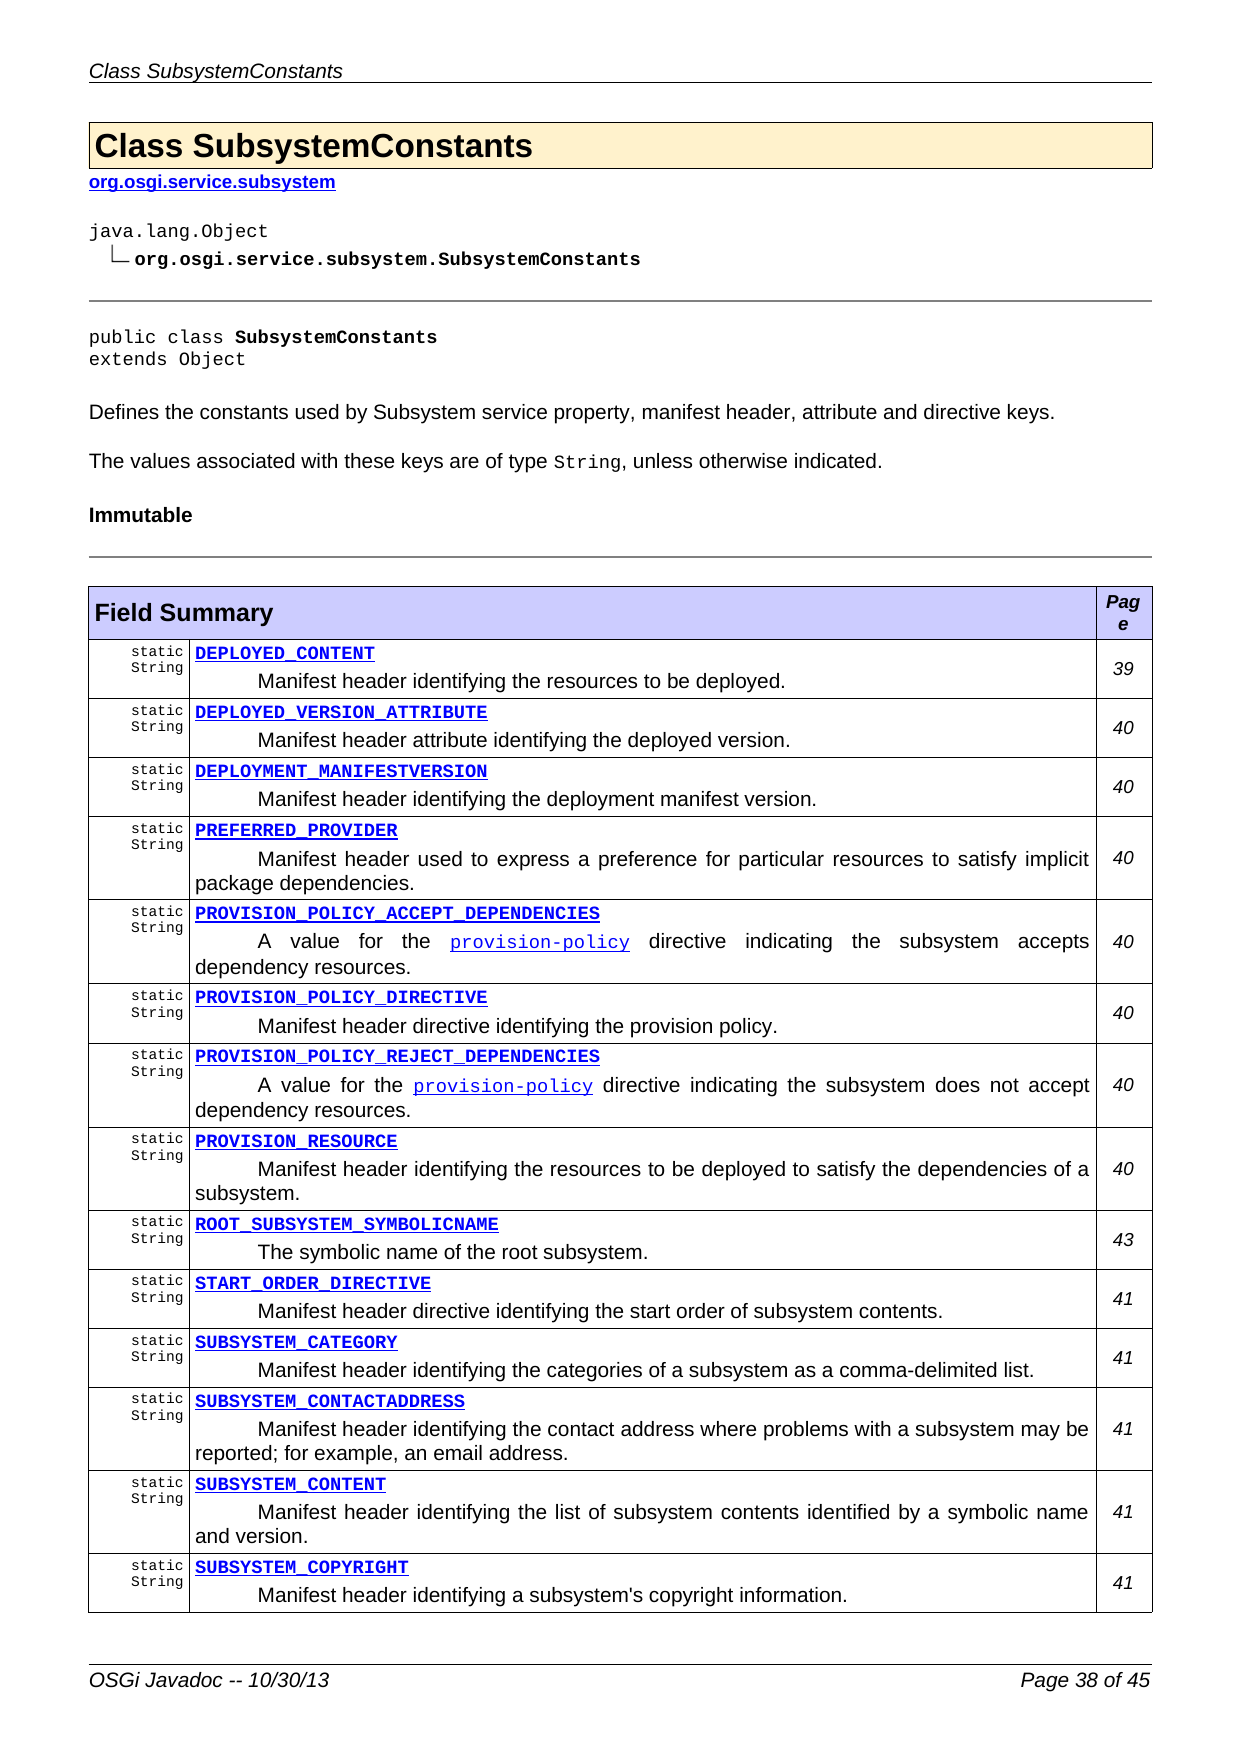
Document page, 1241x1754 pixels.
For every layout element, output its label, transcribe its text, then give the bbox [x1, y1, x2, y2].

table_cell 38 [1097, 1554, 1152, 1612]
text java.lang.Object [88, 222, 1152, 243]
table_header Page [1097, 587, 1152, 639]
table_cell 38 [1097, 1471, 1152, 1553]
table_cell static String [89, 900, 189, 983]
table_cell 40 [1097, 1211, 1152, 1269]
table_cell static String [89, 817, 189, 899]
table_cell static String [89, 640, 189, 698]
table_cell 37 [1097, 1128, 1152, 1210]
text extends Object [88, 349, 1152, 371]
table_cell 37 [1097, 817, 1152, 899]
table_cell static String [89, 1270, 189, 1328]
table_cell static String [89, 699, 189, 757]
table_cell PROVISION_POLICY_REJECT_DEPENDENCIES A value for the provision-policy directive indicating the subsystem does not accept dependency resources. [190, 1044, 1096, 1127]
table_cell static String [89, 1128, 189, 1210]
table_cell PROVISION_RESOURCE Manifest header identifying the resources to be deployed to satisfy the dependencies of a subsystem. [190, 1128, 1096, 1210]
table_cell static String [89, 1471, 189, 1553]
table_cell DEPLOYMENT_MANIFESTVERSION Manifest header identifying the deployment manifest version. [190, 758, 1096, 816]
table_cell SUBSYSTEM_CONTACTADDRESS Manifest header identifying the contact address where problems with a subsystem may be reported; for example, an email address. [190, 1388, 1096, 1470]
subtitle Class SubsystemConstants [90, 123, 1152, 168]
table_cell 37 [1097, 900, 1152, 983]
text Immutable [88, 503, 1152, 527]
table_cell 37 [1097, 1270, 1152, 1328]
table_cell SUBSYSTEM_CONTENT Manifest header identifying the list of subsystem contents identified by a symbolic name and version. [190, 1471, 1096, 1553]
table_cell static String [89, 1388, 189, 1470]
text Defines the constants used by Subsystem service property, manifest header, attribute and directive keys. [88, 400, 1152, 424]
table_cell 38 [1097, 1388, 1152, 1470]
table_cell PROVISION_POLICY_DIRECTIVE Manifest header directive identifying the provision policy. [190, 984, 1096, 1042]
text org.osgi.service.subsystem [88, 171, 1152, 193]
text public class SubsystemConstants [88, 328, 1152, 349]
table_cell 37 [1097, 758, 1152, 816]
picture [111, 243, 135, 266]
table_cell SUBSYSTEM_COPYRIGHT Manifest header identifying a subsystem's copyright information. [190, 1554, 1096, 1612]
table_cell 38 [1097, 1329, 1152, 1387]
table_cell 37 [1097, 1044, 1152, 1127]
table_cell ROOT_SUBSYSTEM_SYMBOLICNAME The symbolic name of the root subsystem. [190, 1211, 1096, 1269]
table_cell PROVISION_POLICY_ACCEPT_DEPENDENCIES A value for the provision-policy directive indicating the subsystem accepts dependency resources. [190, 900, 1096, 983]
table_cell static String [89, 984, 189, 1042]
table_cell static String [89, 1211, 189, 1269]
table_header Field Summary [89, 587, 1096, 639]
table_cell static String [89, 1044, 189, 1127]
table_cell 36 [1097, 699, 1152, 757]
text The values associated with these keys are of type String, unless otherwise indicated. [88, 449, 1152, 474]
table_cell DEPLOYED_CONTENT Manifest header identifying the resources to be deployed. [190, 640, 1096, 698]
table_cell START_ORDER_DIRECTIVE Manifest header directive identifying the start order of subsystem contents. [190, 1270, 1096, 1328]
table_cell DEPLOYED_VERSION_ATTRIBUTE Manifest header attribute identifying the deployed version. [190, 699, 1096, 757]
table_cell static String [89, 1554, 189, 1612]
table_cell static String [89, 758, 189, 816]
table_cell static String [89, 1329, 189, 1387]
table_cell 36 [1097, 640, 1152, 698]
table_cell PREFERRED_PROVIDER Manifest header used to express a preference for particular resources to satisfy implicit package dependencies. [190, 817, 1096, 899]
table_cell 37 [1097, 984, 1152, 1042]
table_cell SUBSYSTEM_CATEGORY Manifest header identifying the categories of a subsystem as a comma-delimited list. [190, 1329, 1096, 1387]
text org.osgi.service.subsystem.SubsystemConstants [88, 243, 1152, 271]
